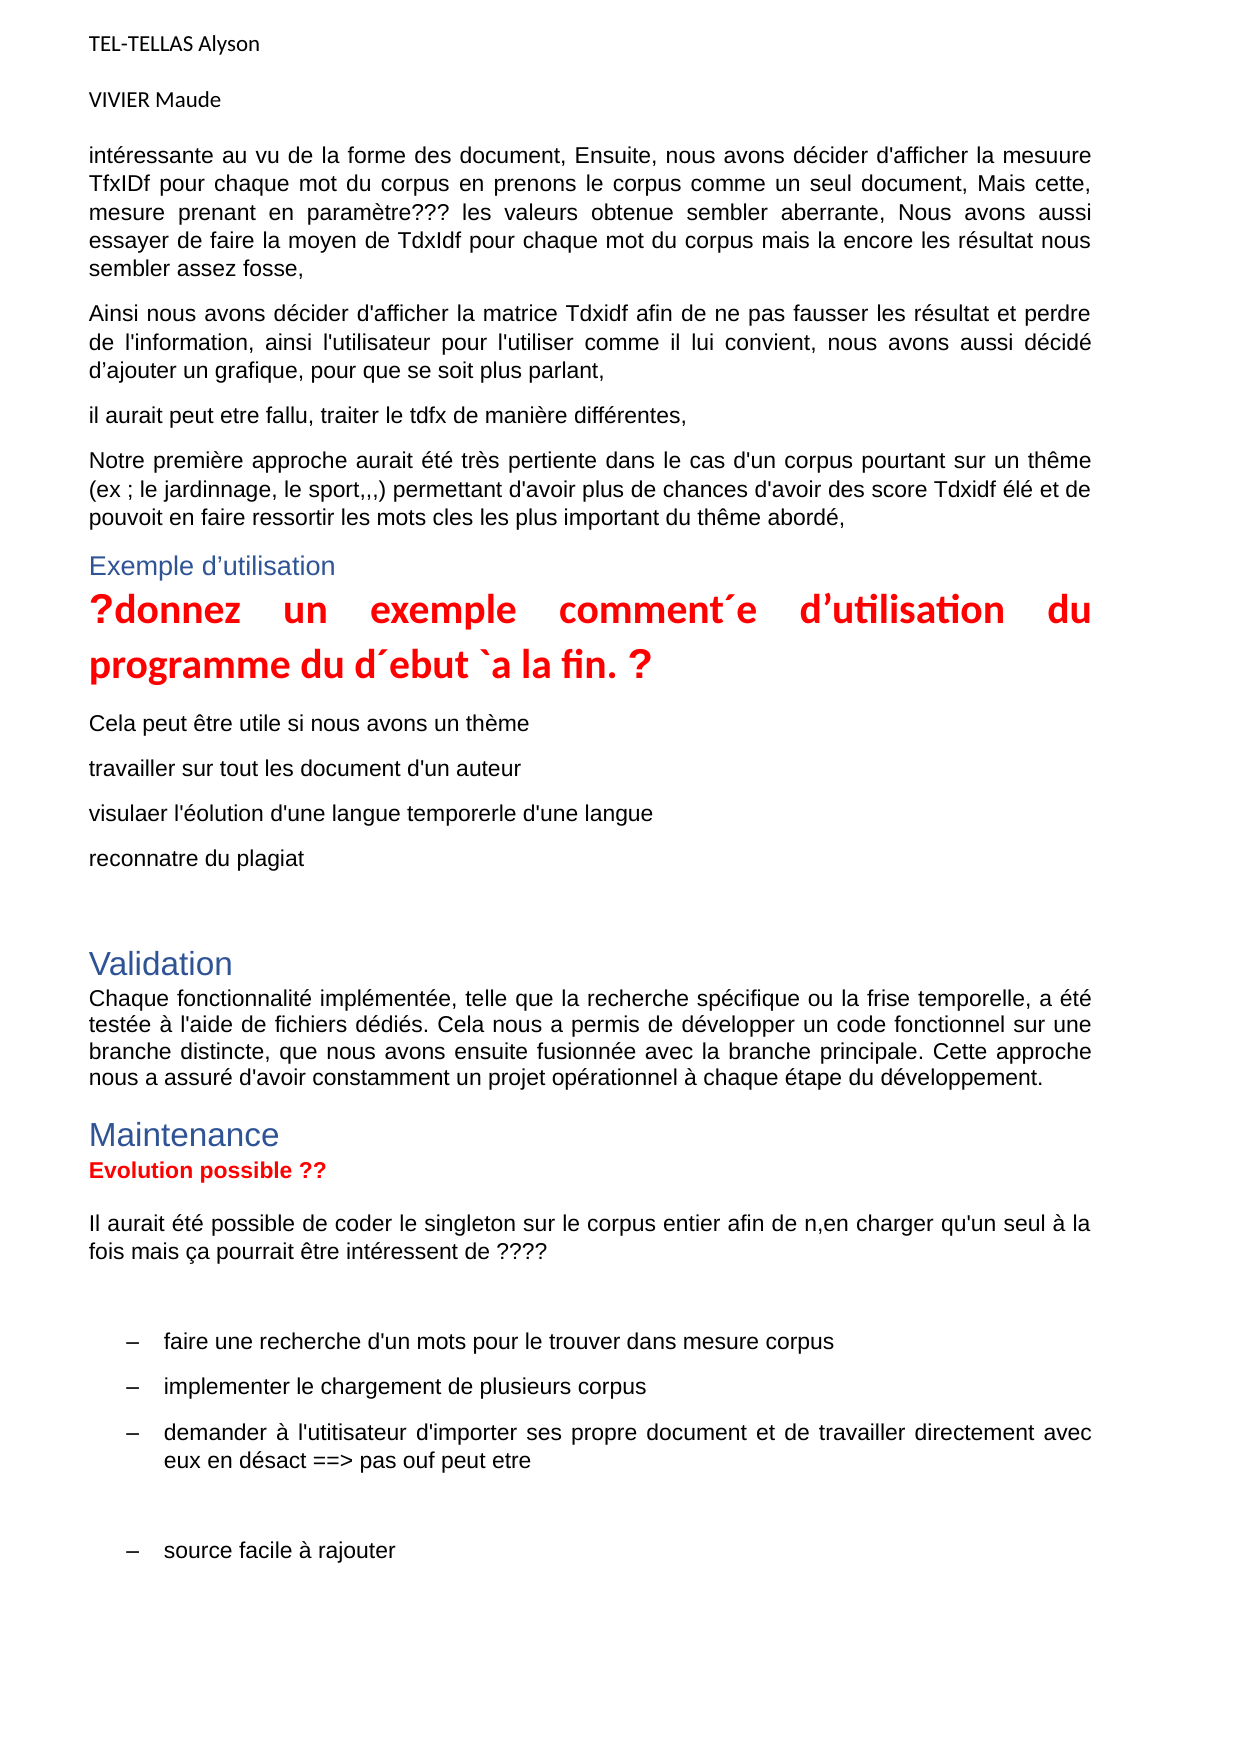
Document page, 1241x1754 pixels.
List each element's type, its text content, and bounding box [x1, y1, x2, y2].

text travailler sur tout les document d'un auteur [89, 755, 1092, 781]
text reconnatre du plagiat [89, 845, 1092, 871]
text Cela peut être utile si nous avons un thème [89, 710, 1092, 736]
text intéressante au vu de la forme des document, Ensuite, nous avons décider d'afficher la mesuure TfxIDf pour chaque mot du corpus en prenons le corpus comme un seul document, Mais cette, mesure prenant en paramètre??? les valeurs obtenue sembler aberrante, Nous avons aussi essayer de faire la moyen de TdxIdf pour chaque mot du corpus mais la encore les résultat nous sembler assez fosse, [89, 142, 1092, 282]
list faire une recherche d'un mots pour le trouver dans mesure corpus [126, 1328, 1092, 1354]
list demander à l'utitisateur d'importer ses propre document et de travailler directement avec eux en désact ==> pas ouf peut etre [126, 1418, 1092, 1473]
text visulaer l'éolution d'une langue temporerle d'une langue [89, 800, 1092, 826]
text Evolution possible ?? [89, 1157, 1092, 1183]
list source facile à rajouter [126, 1537, 1092, 1563]
text Ainsi nous avons décider d'afficher la matrice Tdxidf afin de ne pas fausser les résultat et perdre de l'information, ainsi l'utilisateur pour l'utiliser comme il lui convient, nous avons aussi décidé d’ajouter un grafique, pour que se soit plus parlant, [89, 300, 1092, 384]
subtitle Maintenance [89, 1115, 1092, 1154]
text il aurait peut etre fallu, traiter le tdfx de manière différentes, [89, 402, 1092, 429]
text Chaque fonctionnalité implémentée, telle que la recherche spécifique ou la frise temporelle, a été testée à l'aide de fichiers dédiés. Cela nous a permis de développer un code fonctionnel sur une branche distincte, que nous avons ensuite fusionnée avec la branche principale. Cette approche nous a assuré d'avoir constamment un projet opérationnel à chaque étape du développement. [89, 985, 1092, 1090]
text ?donnez un exemple comment´e d’utilisation du programme du d´ebut `a la fin. ? [89, 583, 1092, 689]
text Il aurait été possible de coder le singleton sur le corpus entier afin de n,en charger qu'un seul à la fois mais ça pourrait être intéressent de ???? [89, 1209, 1092, 1264]
text Notre première approche aurait été très pertiente dans le cas d'un corpus pourtant sur un thême (ex ; le jardinnage, le sport,,,) permettant d'avoir plus de chances d'avoir des score Tdxidf élé et de pouvoit en faire ressortir les mots cles les plus important du thême abordé, [89, 447, 1092, 531]
subtitle Exemple d’utilisation [89, 549, 1092, 581]
subtitle Validation [89, 943, 1092, 982]
list implementer le chargement de plusieurs corpus [126, 1373, 1092, 1400]
